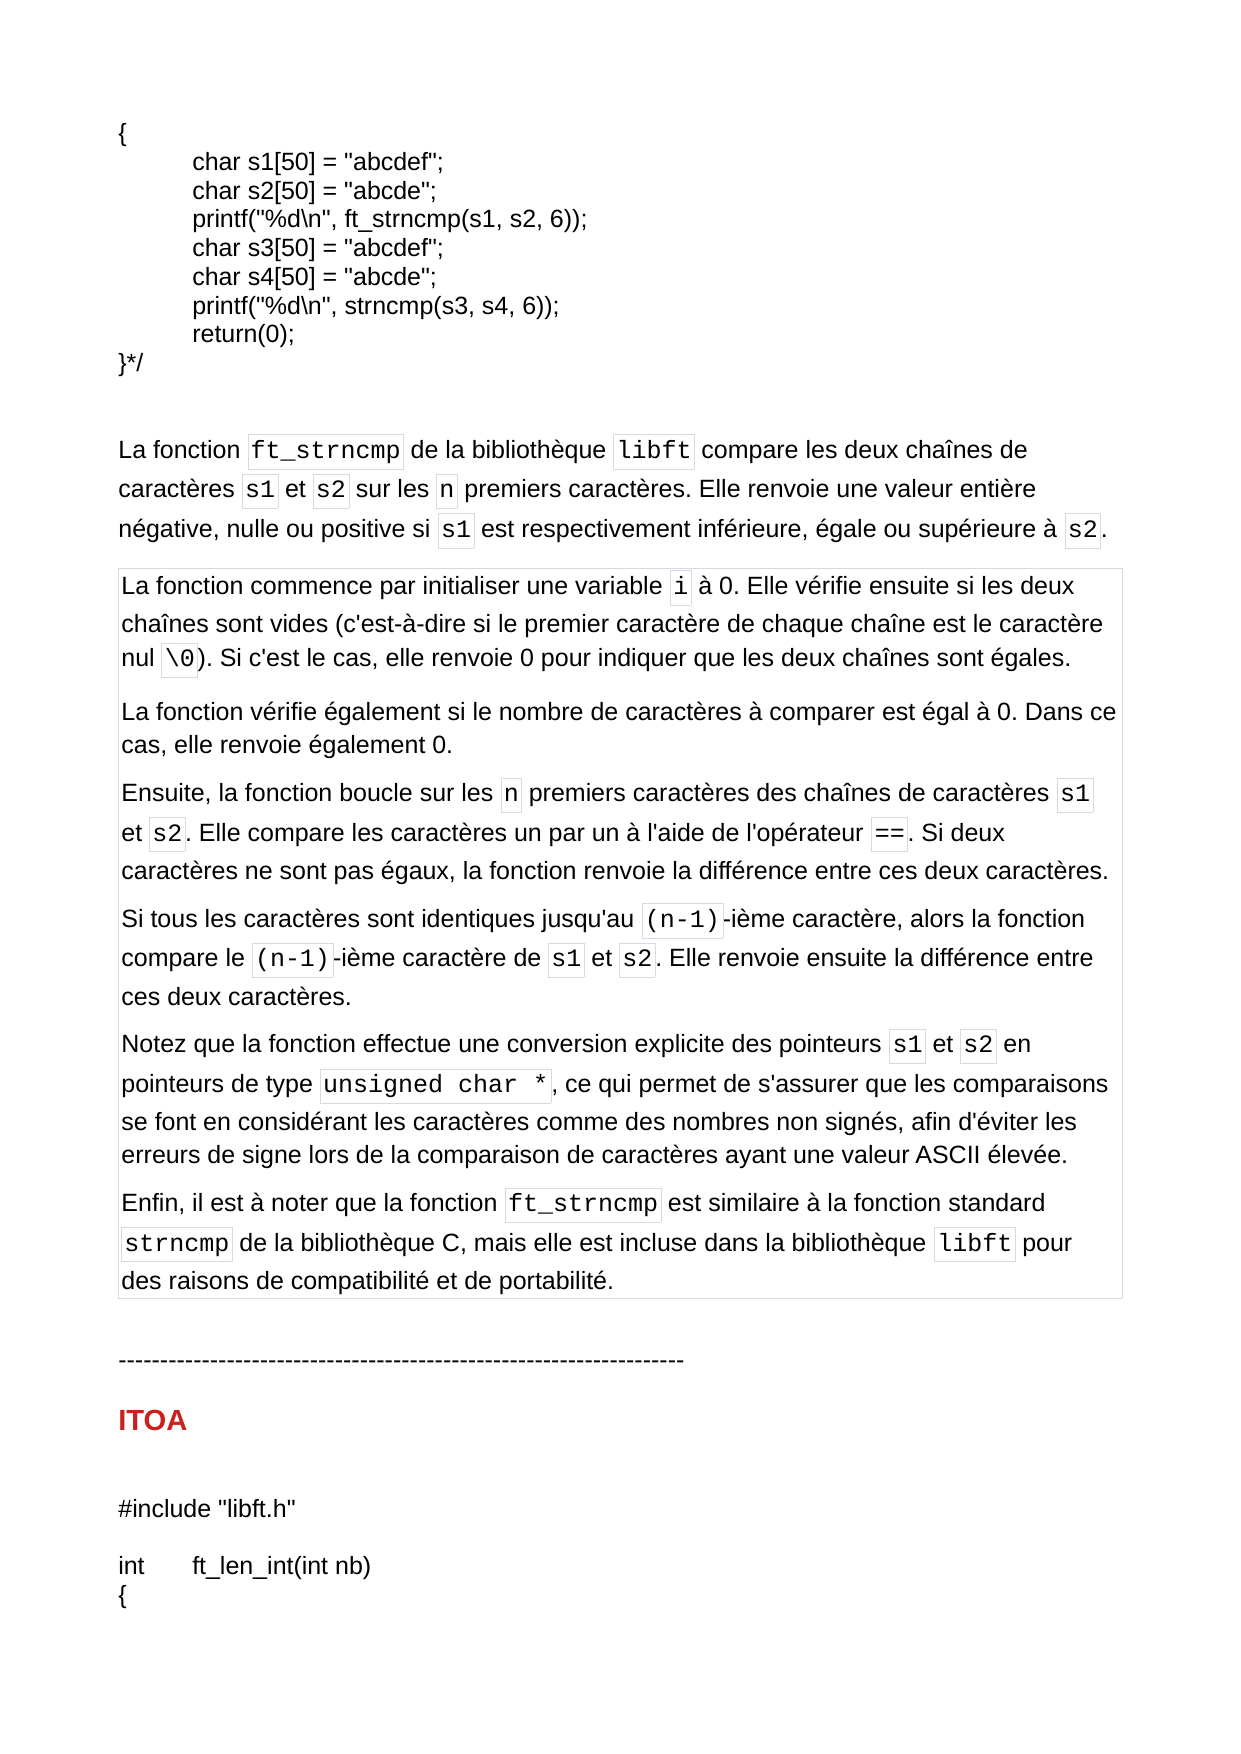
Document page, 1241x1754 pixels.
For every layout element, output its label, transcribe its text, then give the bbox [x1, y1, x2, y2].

text -------------------------------------------------------------------- [118, 1345, 1122, 1374]
text ITOA [118, 1403, 1122, 1436]
text char s2[50] = "abcde"; [118, 176, 1122, 204]
text La fonction commence par initialiser une variable i à 0. Elle vérifie ensuite si les deux chaînes sont vides (c'est-à-dire si le premier caractère de chaque chaîne est le caractère nul \0). Si c'est le cas, elle renvoie 0 pour indiquer que les deux chaînes sont égales. [119, 569, 1122, 677]
text char s1[50] = "abcdef"; [118, 147, 1122, 176]
text La fonction vérifie également si le nombre de caractères à comparer est égal à 0. Dans ce cas, elle renvoie également 0. [119, 694, 1122, 759]
text int ft_len_int(int nb) [118, 1551, 1122, 1580]
text La fonction ft_strncmp de la bibliothèque libft compare les deux chaînes de caractères s1 et s2 sur les n premiers caractères. Elle renvoie une valeur entière négative, nulle ou positive si s1 est respectivement inférieure, égale ou supérieure à s2. [118, 434, 1122, 548]
text char s4[50] = "abcde"; [118, 262, 1122, 291]
text char s3[50] = "abcdef"; [118, 233, 1122, 262]
text printf("%d\n", ft_strncmp(s1, s2, 6)); [118, 204, 1122, 233]
text { [118, 118, 1122, 147]
text Notez que la fonction effectue une conversion explicite des pointeurs s1 et s2 en pointeurs de type unsigned char *, ce qui permet de s'assurer que les comparaisons se font en considérant les caractères comme des nombres non signés, afin d'éviter les erreurs de signe lors de la comparaison de caractères ayant une valeur ASCII élevée. [119, 1026, 1122, 1169]
text Ensuite, la fonction boucle sur les n premiers caractères des chaînes de caractères s1 et s2. Elle compare les caractères un par un à l'aide de l'opérateur ==. Si deux caractères ne sont pas égaux, la fonction renvoie la différence entre ces deux caractères. [119, 774, 1122, 884]
text { [118, 1580, 1122, 1609]
text return(0); [118, 319, 1122, 348]
text #include "libft.h" [118, 1494, 1122, 1523]
text printf("%d\n", strncmp(s3, s4, 6)); [118, 291, 1122, 319]
text }*/ [118, 348, 1122, 377]
text Enfin, il est à noter que la fonction ft_strncmp est similaire à la fonction standard strncmp de la bibliothèque C, mais elle est incluse dans la bibliothèque libft pour des raisons de compatibilité et de portabilité. [119, 1185, 1122, 1298]
text Si tous les caractères sont identiques jusqu'au (n-1)-ième caractère, alors la fonction compare le (n-1)-ième caractère de s1 et s2. Elle renvoie ensuite la différence entre ces deux caractères. [119, 900, 1122, 1010]
